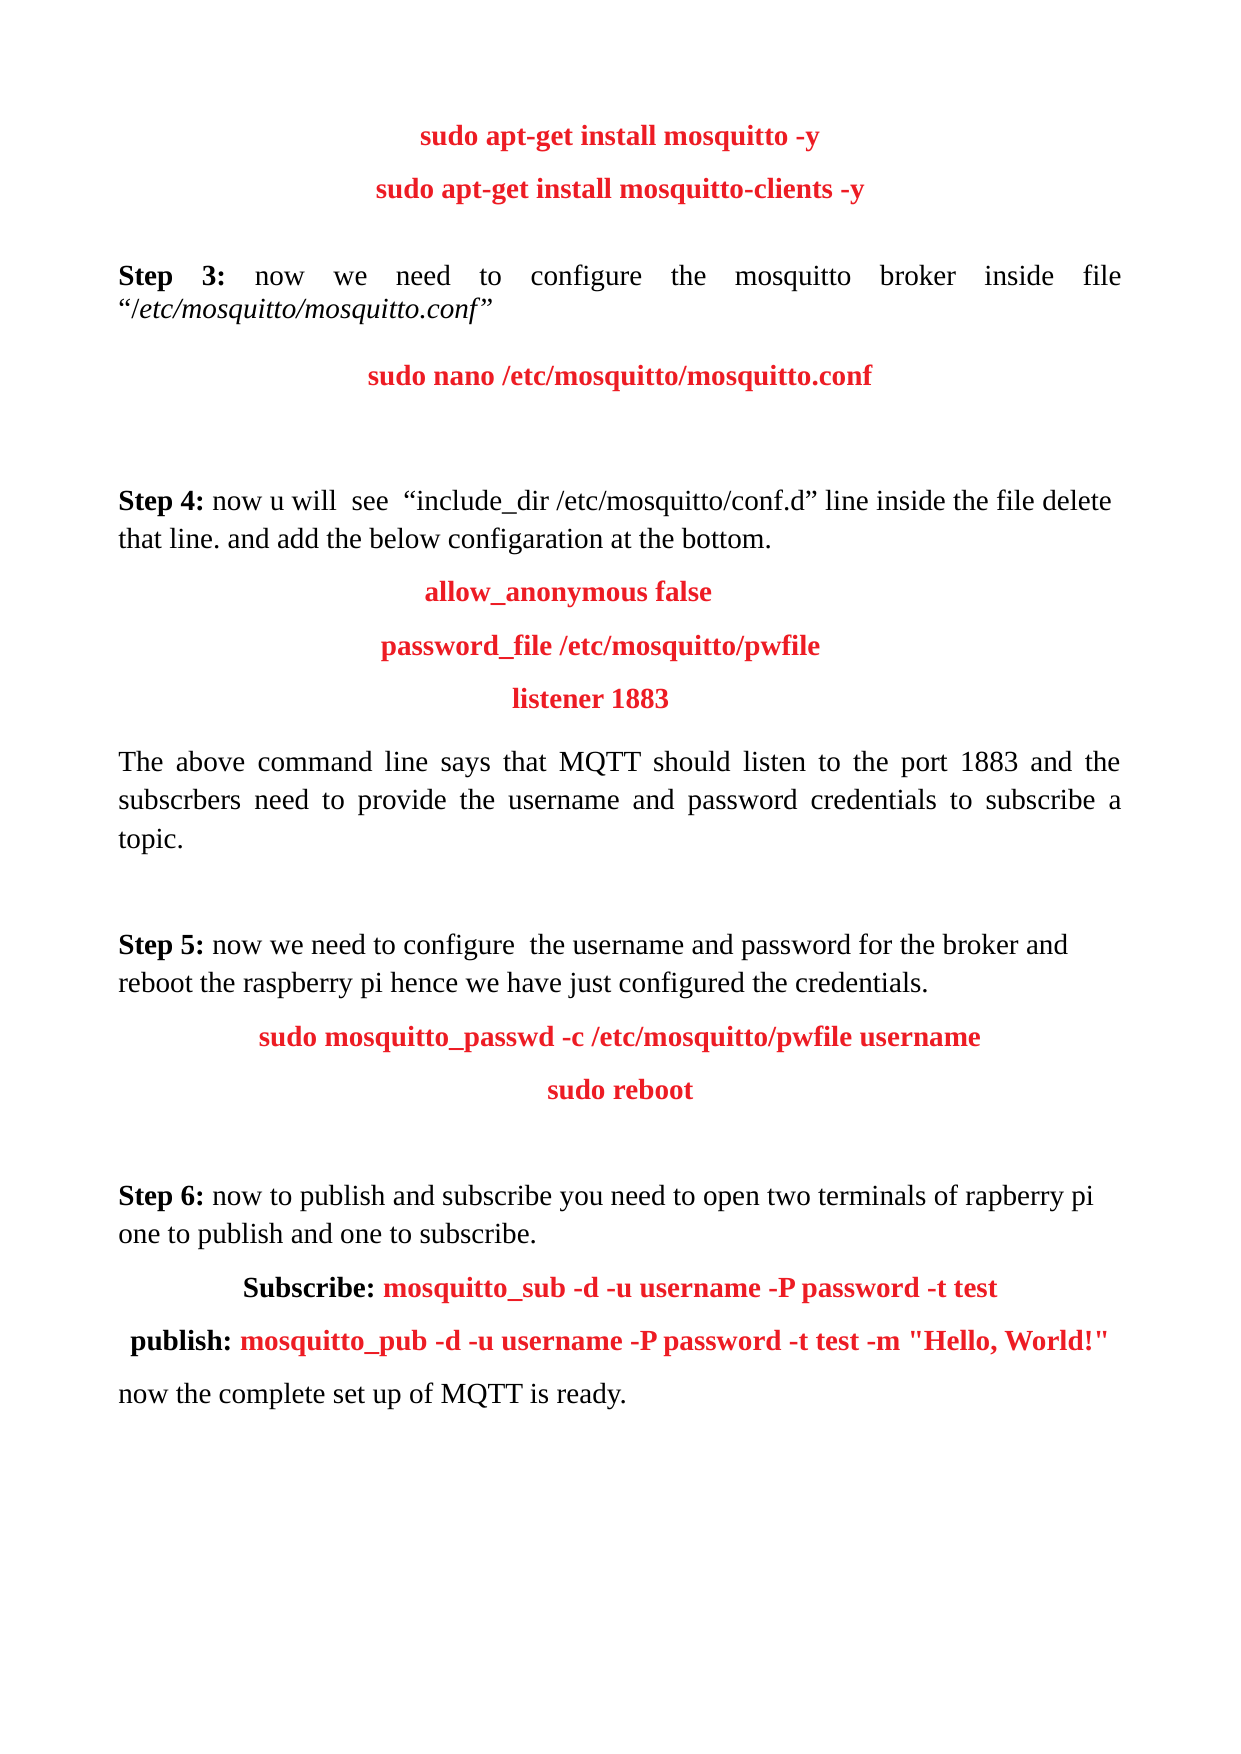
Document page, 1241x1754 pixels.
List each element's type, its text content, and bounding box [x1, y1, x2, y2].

text Subscribe: mosquitto_sub -d -u username -P password -t test [118, 1270, 1122, 1303]
text Step 6: now to publish and subscribe you need to open two terminals of rapberry pi one to publish and one to subscribe. [118, 1178, 1122, 1250]
text sudo nano /etc/mosquitto/mosquitto.conf [118, 358, 1122, 392]
text Step 3: now we need to configure the mosquitto broker inside file “/etc/mosquitto/mosquitto.conf” [118, 258, 1122, 325]
text allow_anonymous false [118, 574, 1122, 608]
text Step 5: now we need to configure the username and password for the broker and reboot the raspberry pi hence we have just configured the credentials. [118, 927, 1122, 999]
text publish: mosquitto_pub -d -u username -P password -t test -m "Hello, World!" [118, 1323, 1122, 1356]
text The above command line says that MQTT should listen to the port 1883 and the subscrbers need to provide the username and password credentials to subscribe a topic. [118, 744, 1122, 854]
text now the complete set up of MQTT is ready. [118, 1376, 1122, 1409]
text sudo apt-get install mosquitto -y [118, 118, 1122, 152]
text sudo mosquitto_passwd -c /etc/mosquitto/pwfile username [118, 1019, 1122, 1052]
text sudo reboot [118, 1072, 1122, 1105]
text listener 1883 [118, 681, 1122, 714]
text Step 4: now u will see “include_dir /etc/mosquitto/conf.d” line inside the file delete that line. and add the below configaration at the bottom. [118, 483, 1122, 555]
text sudo apt-get install mosquitto-clients -y [118, 171, 1122, 205]
text password_file /etc/mosquitto/pwfile [118, 628, 1122, 661]
